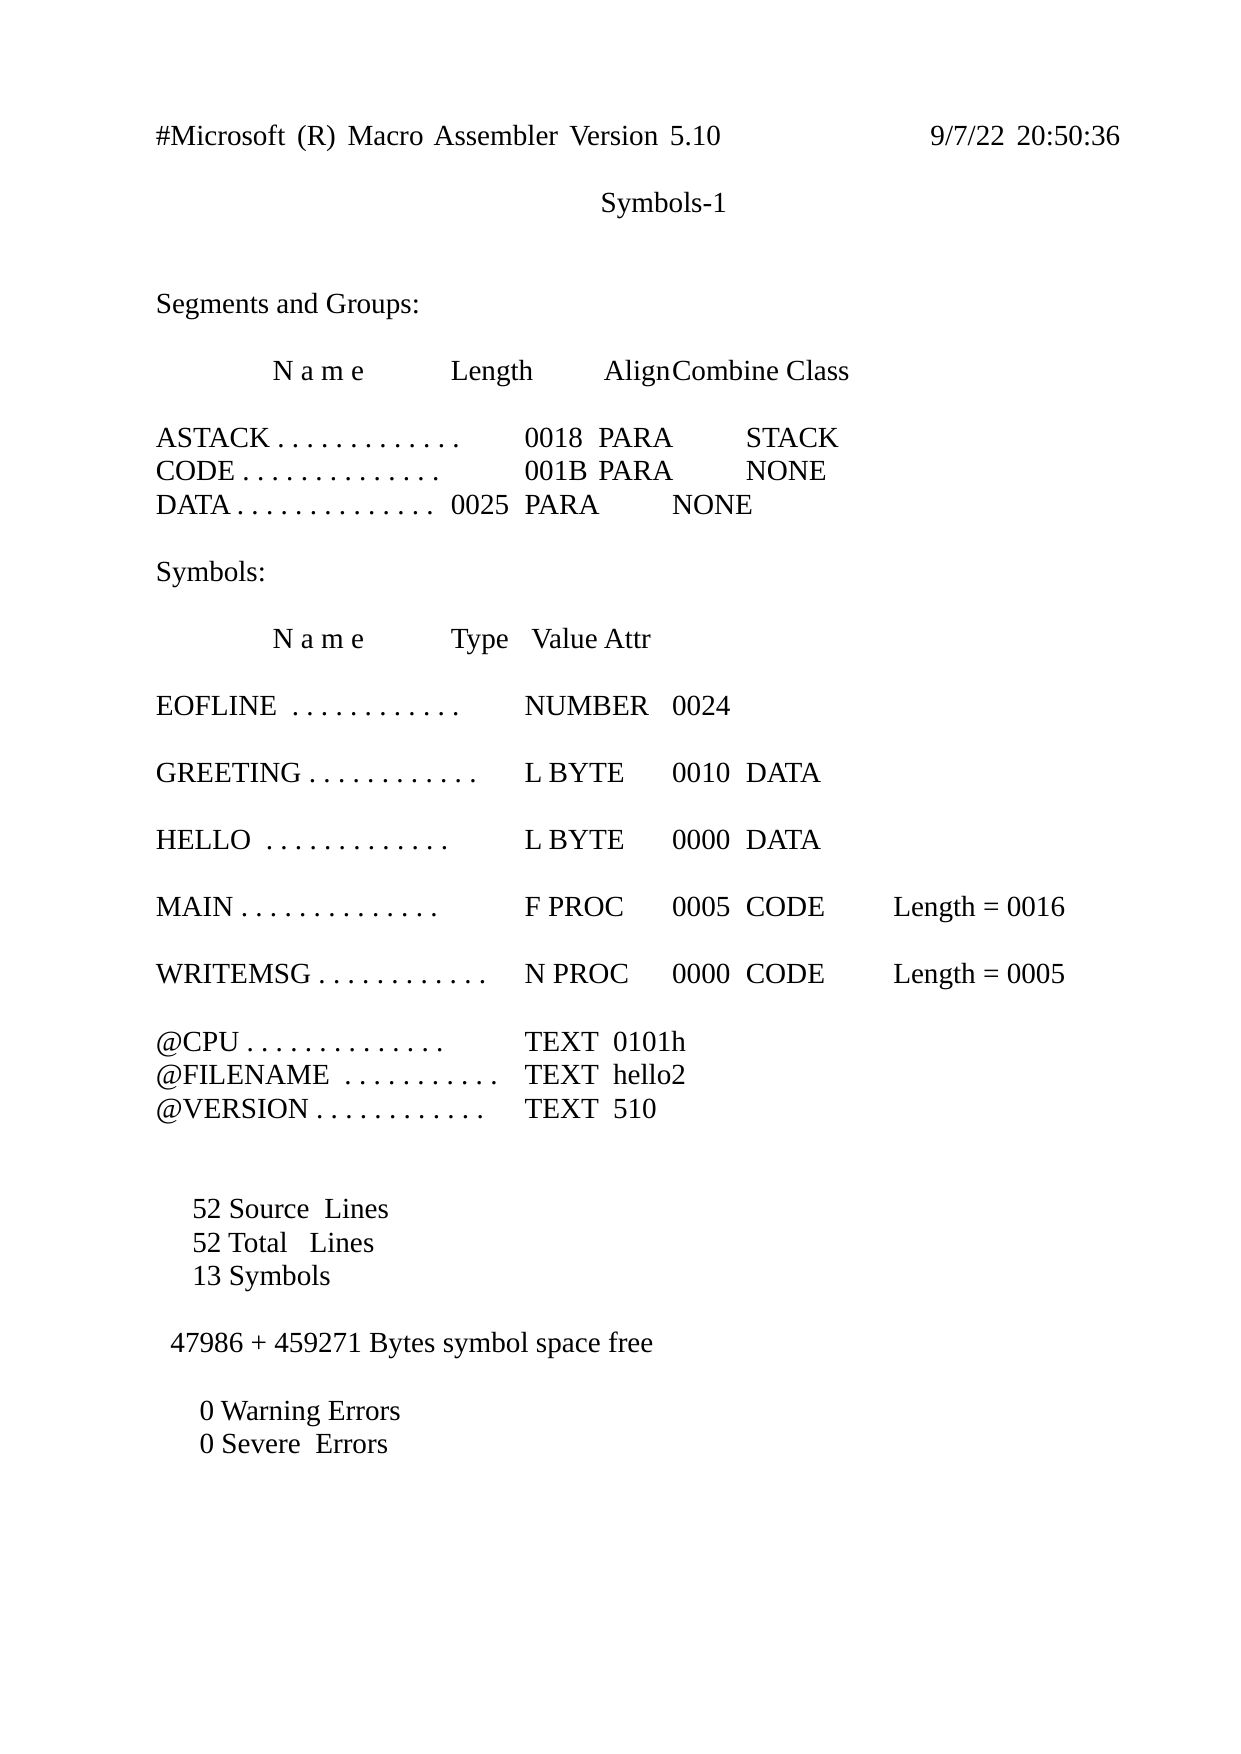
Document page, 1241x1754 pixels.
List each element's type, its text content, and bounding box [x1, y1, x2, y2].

text 47986 + 459271 Bytes symbol space free [156, 1326, 1122, 1359]
text MAIN . . . . . . . . . . . . . . F PROC 0005 CODE Length = 0016 [156, 889, 1122, 923]
text Symbols-1 [156, 185, 1122, 219]
text 0 Warning Errors [156, 1393, 1122, 1426]
text 52 Total Lines [156, 1225, 1122, 1258]
text EOFLINE . . . . . . . . . . . . NUMBER 0024 [156, 688, 1122, 722]
text 13 Symbols [156, 1258, 1122, 1292]
text #Microsoft (R) Macro Assembler Version 5.10 9/7/22 20:50:36 [156, 118, 1122, 185]
text @FILENAME . . . . . . . . . . . TEXT hello2 [156, 1057, 1122, 1091]
text @CPU . . . . . . . . . . . . . . TEXT 0101h [156, 1024, 1122, 1057]
text 0 Severe Errors [156, 1426, 1122, 1460]
text N a m e Type Value Attr [156, 621, 1122, 655]
text ASTACK . . . . . . . . . . . . . 0018 PARA STACK [156, 420, 1122, 453]
text @VERSION . . . . . . . . . . . . TEXT 510 [156, 1091, 1122, 1124]
text N a m e Length Align Combine Class [156, 353, 1122, 386]
text Segments and Groups: [156, 286, 1122, 319]
text HELLO . . . . . . . . . . . . . L BYTE 0000 DATA [156, 822, 1122, 856]
text CODE . . . . . . . . . . . . . . 001B PARA NONE [156, 453, 1122, 487]
text 52 Source Lines [156, 1191, 1122, 1225]
text Symbols: [156, 554, 1122, 588]
text DATA . . . . . . . . . . . . . . 0025 PARA NONE [156, 487, 1122, 521]
text WRITEMSG . . . . . . . . . . . . N PROC 0000 CODE Length = 0005 [156, 957, 1122, 990]
text GREETING . . . . . . . . . . . . L BYTE 0010 DATA [156, 755, 1122, 789]
